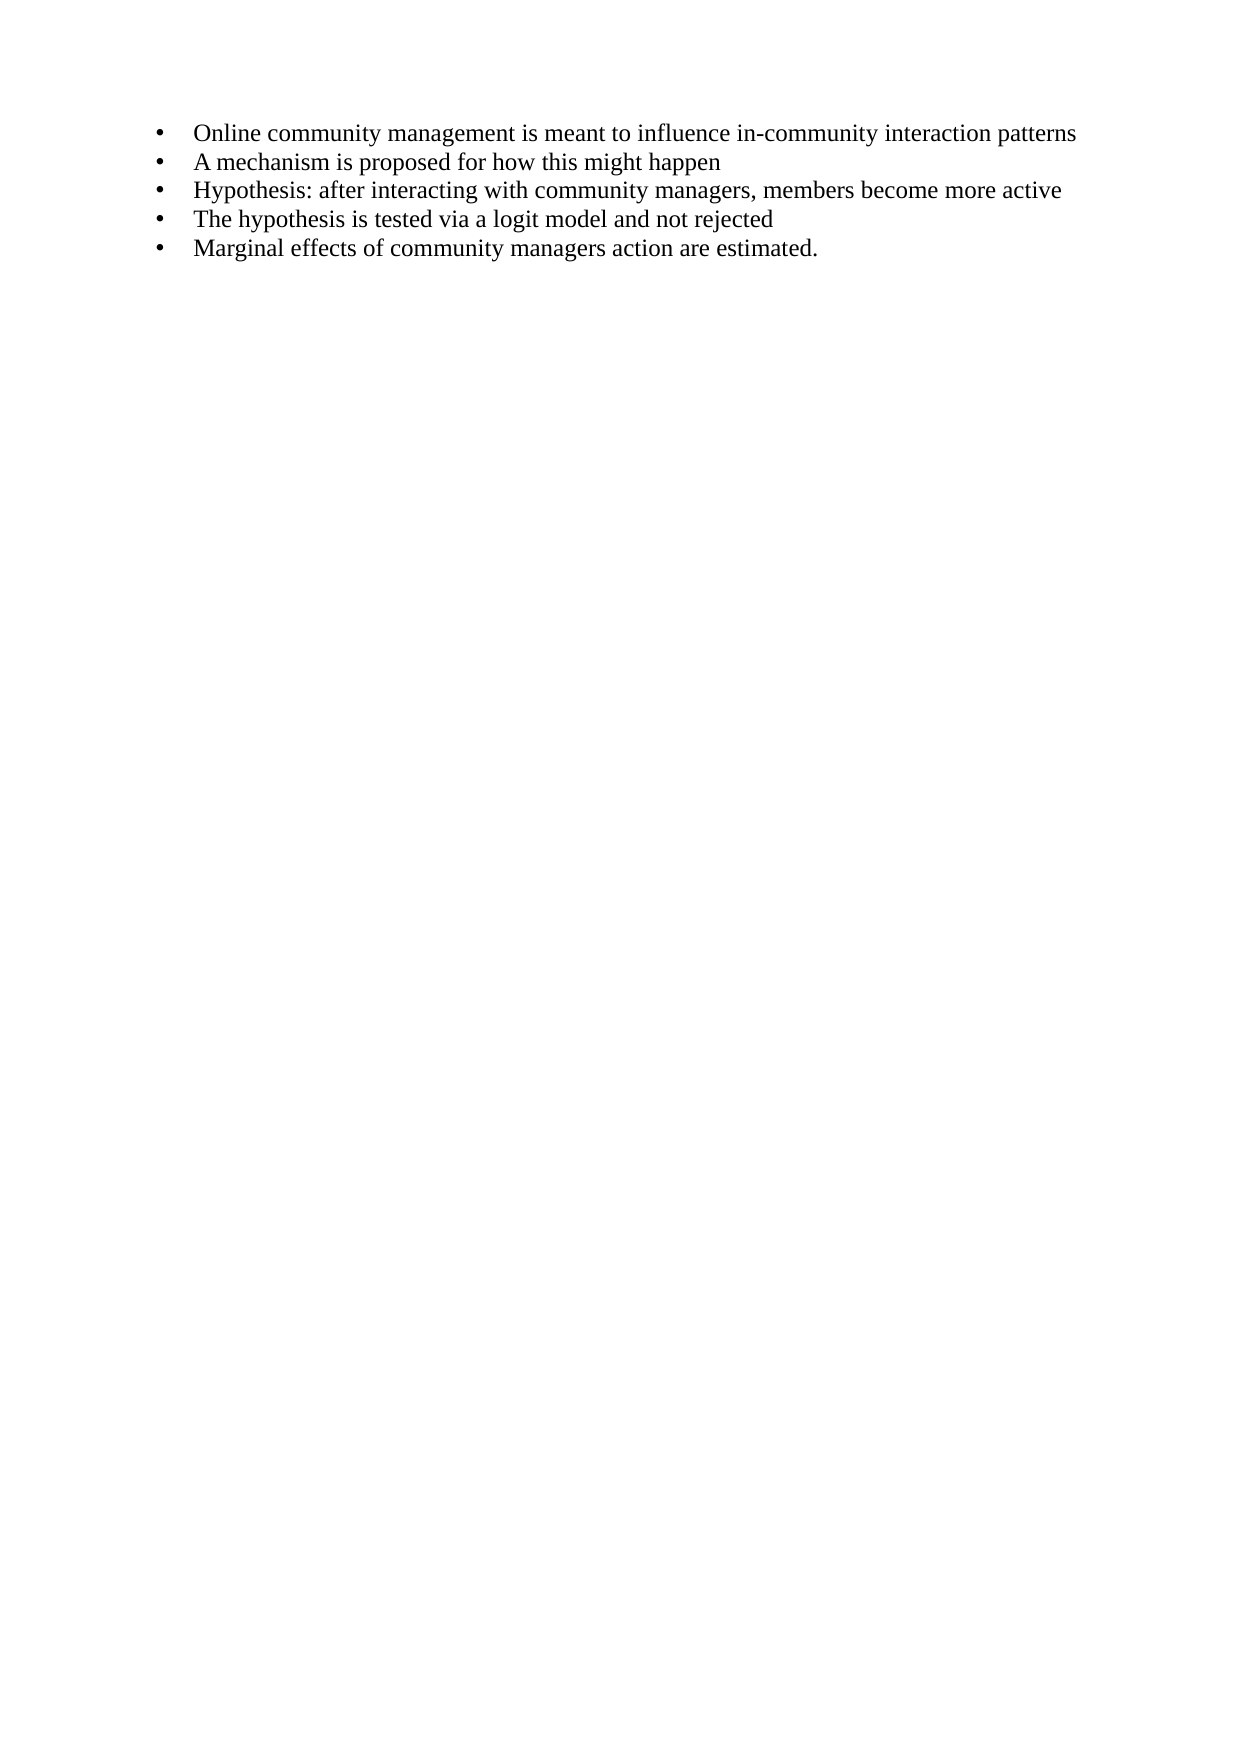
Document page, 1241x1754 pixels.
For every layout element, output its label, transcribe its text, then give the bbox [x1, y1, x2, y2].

list A mechanism is proposed for how this might happen [156, 147, 1122, 176]
list Marginal effects of community managers action are estimated. [156, 233, 1122, 262]
list Online community management is meant to influence in-community interaction patterns [156, 118, 1122, 147]
list The hypothesis is tested via a logit model and not rejected [156, 204, 1122, 233]
list Hypothesis: after interacting with community managers, members become more active [156, 176, 1122, 204]
